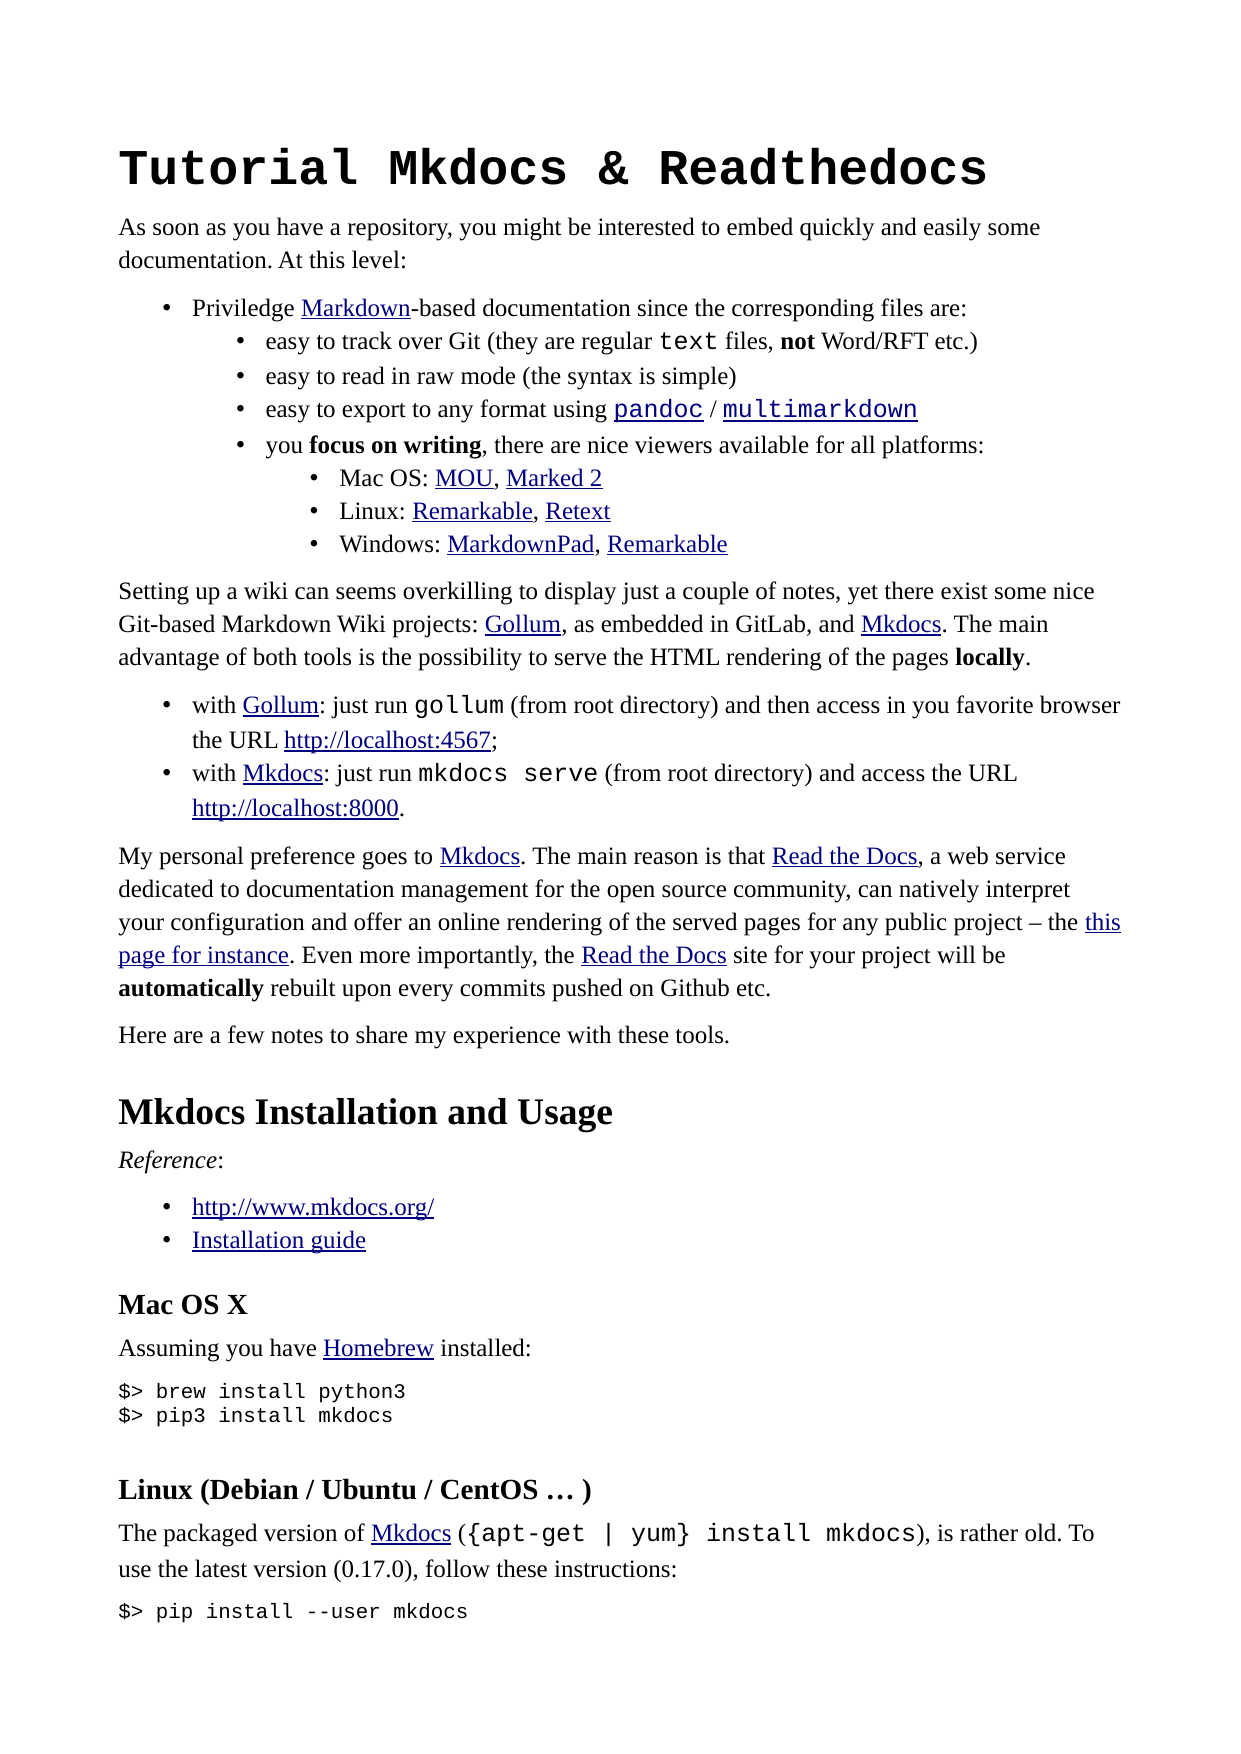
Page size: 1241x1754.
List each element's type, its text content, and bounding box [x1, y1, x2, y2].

text As soon as you have a repository, you might be interested to embed quickly and easily some documentation. At this level: [118, 212, 1122, 274]
list Mac OS: MOU, Marked 2 [309, 463, 1122, 492]
subtitle Tutorial Mkdocs & Readthedocs [118, 143, 1122, 200]
text $> pip3 install mkdocs [118, 1405, 1122, 1428]
subtitle Linux (Debian / Ubuntu / CentOS … ) [118, 1472, 1122, 1506]
list with Mkdocs: just run mkdocs serve (from root directory) and access the URL http://localhost:8000. [162, 758, 1122, 822]
text The packaged version of Mkdocs ({apt-get | yum} install mkdocs), is rather old. To use the latest version (0.17.0), follow these instructions: [118, 1518, 1122, 1582]
list Priviledge Markdown-based documentation since the corresponding files are: [162, 293, 1122, 322]
list easy to track over Git (they are regular text files, not Word/RFT etc.) [236, 326, 1122, 357]
text Reference: [118, 1145, 1122, 1173]
text Assuming you have Homebrew installed: [118, 1333, 1122, 1362]
text My personal preference goes to Mkdocs. The main reason is that Read the Docs, a web service dedicated to documentation management for the open source community, can natively interpret your configuration and offer an online rendering of the served pages for any public project – the this page for instance. Even more importantly, the Read the Docs site for your project will be automatically rebuilt upon every commits pushed on Github etc. [118, 841, 1122, 1002]
list with Gollum: just run gollum (from root directory) and then access in you favorite browser the URL http://localhost:4567; [162, 690, 1122, 754]
text $> brew install python3 [118, 1381, 1122, 1405]
text Setting up a wiki can seems overkilling to display just a couple of notes, yet there exist some nice Git-based Markdown Wiki projects: Gollum, as embedded in GitLab, and Mkdocs. The main advantage of both tools is the possibility to serve the HTML rendering of the pages locally. [118, 576, 1122, 671]
subtitle Mkdocs Installation and Usage [118, 1089, 1122, 1132]
list http://www.mkdocs.org/ [162, 1192, 1122, 1221]
list Linux: Remarkable, Retext [309, 496, 1122, 524]
list easy to export to any format using pandoc / multimarkdown [236, 394, 1122, 425]
text Here are a few notes to share my experience with these tools. [118, 1021, 1122, 1049]
list Windows: MarkdownPad, Remarkable [309, 529, 1122, 558]
text $> pip install --user mkdocs [118, 1601, 1122, 1625]
list Installation guide [162, 1225, 1122, 1254]
list you focus on writing, there are nice viewers available for all platforms: [236, 430, 1122, 458]
list easy to read in raw mode (the syntax is simple) [236, 361, 1122, 390]
subtitle Mac OS X [118, 1287, 1122, 1321]
